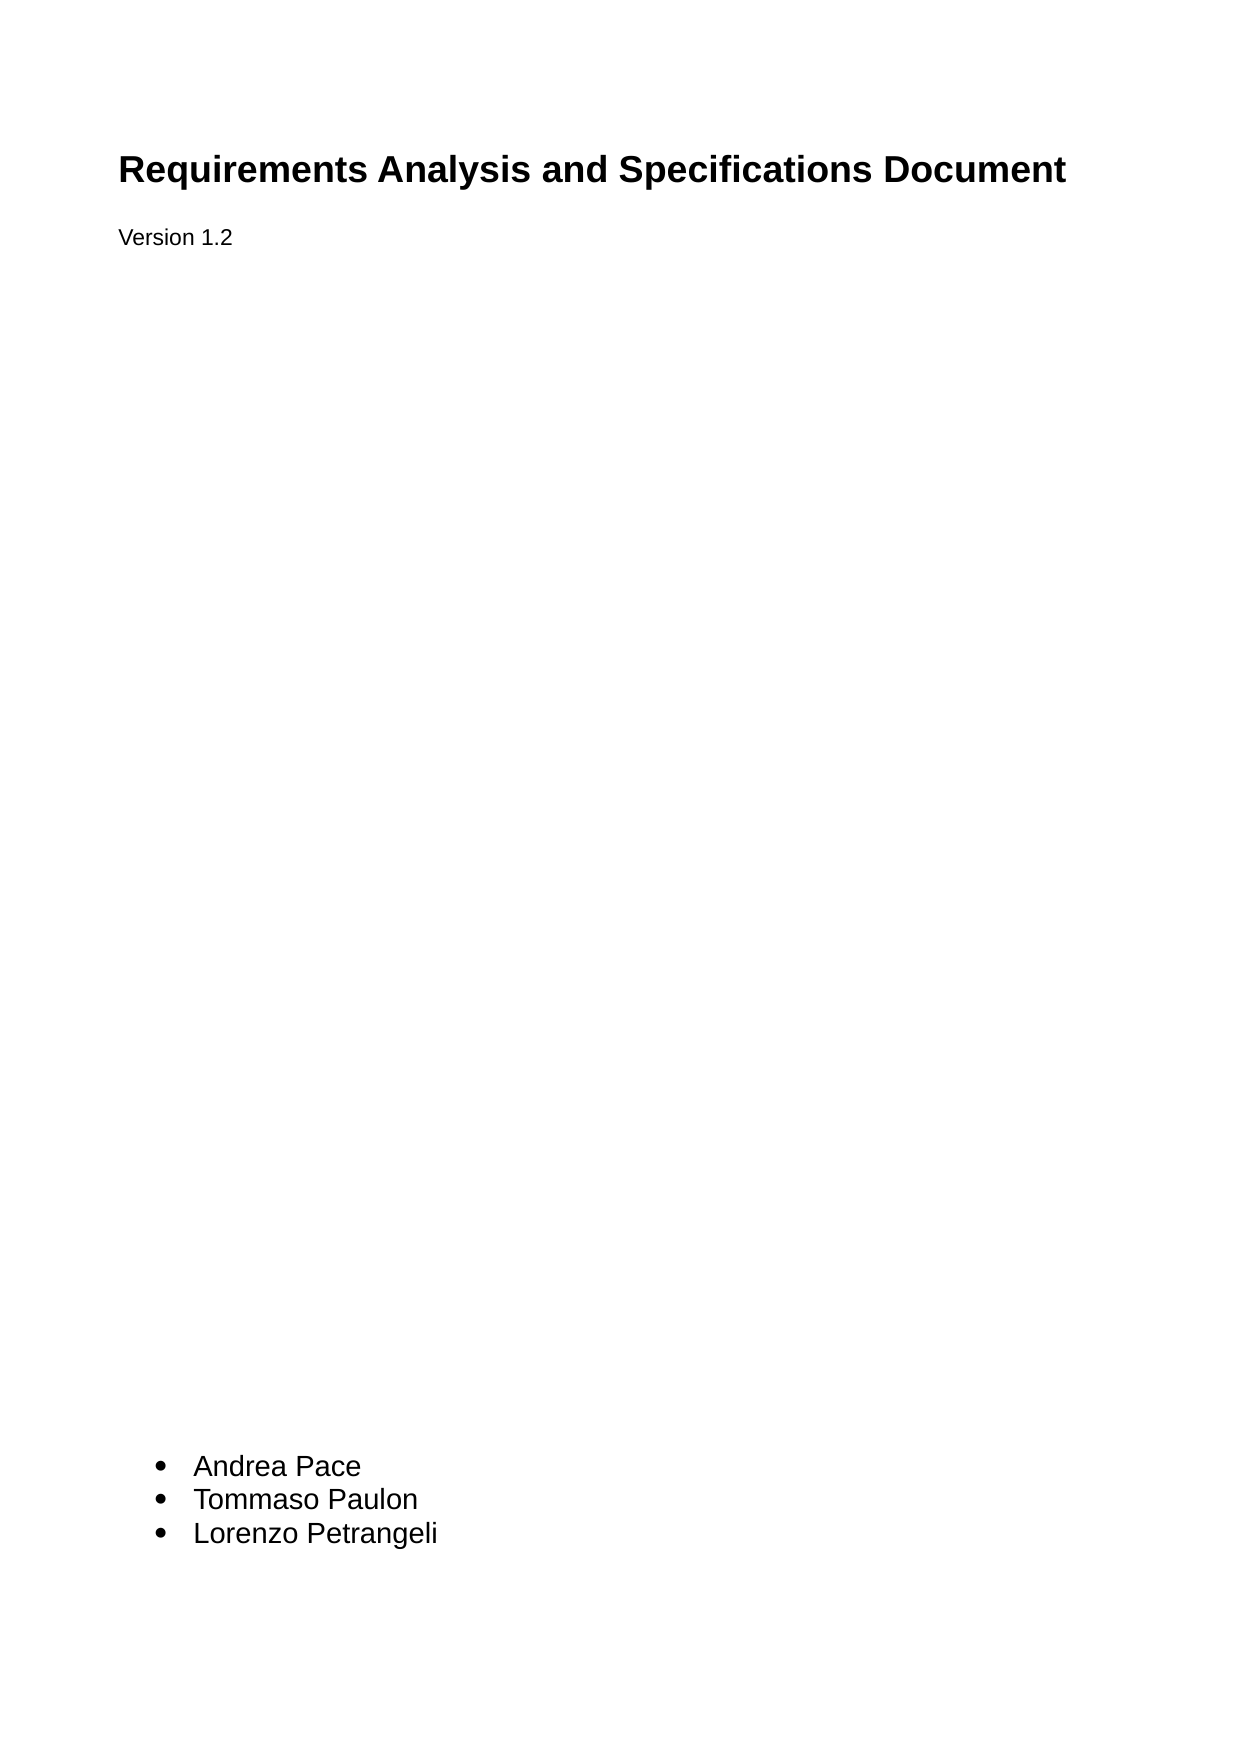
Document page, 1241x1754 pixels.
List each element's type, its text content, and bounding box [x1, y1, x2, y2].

text Version 1.2 [118, 224, 1122, 251]
list Andrea Pace [156, 1448, 1122, 1482]
list Lorenzo Petrangeli [156, 1516, 1122, 1550]
list Tommaso Paulon [156, 1482, 1122, 1516]
text Requirements Analysis and Specifications Document [118, 148, 1122, 191]
